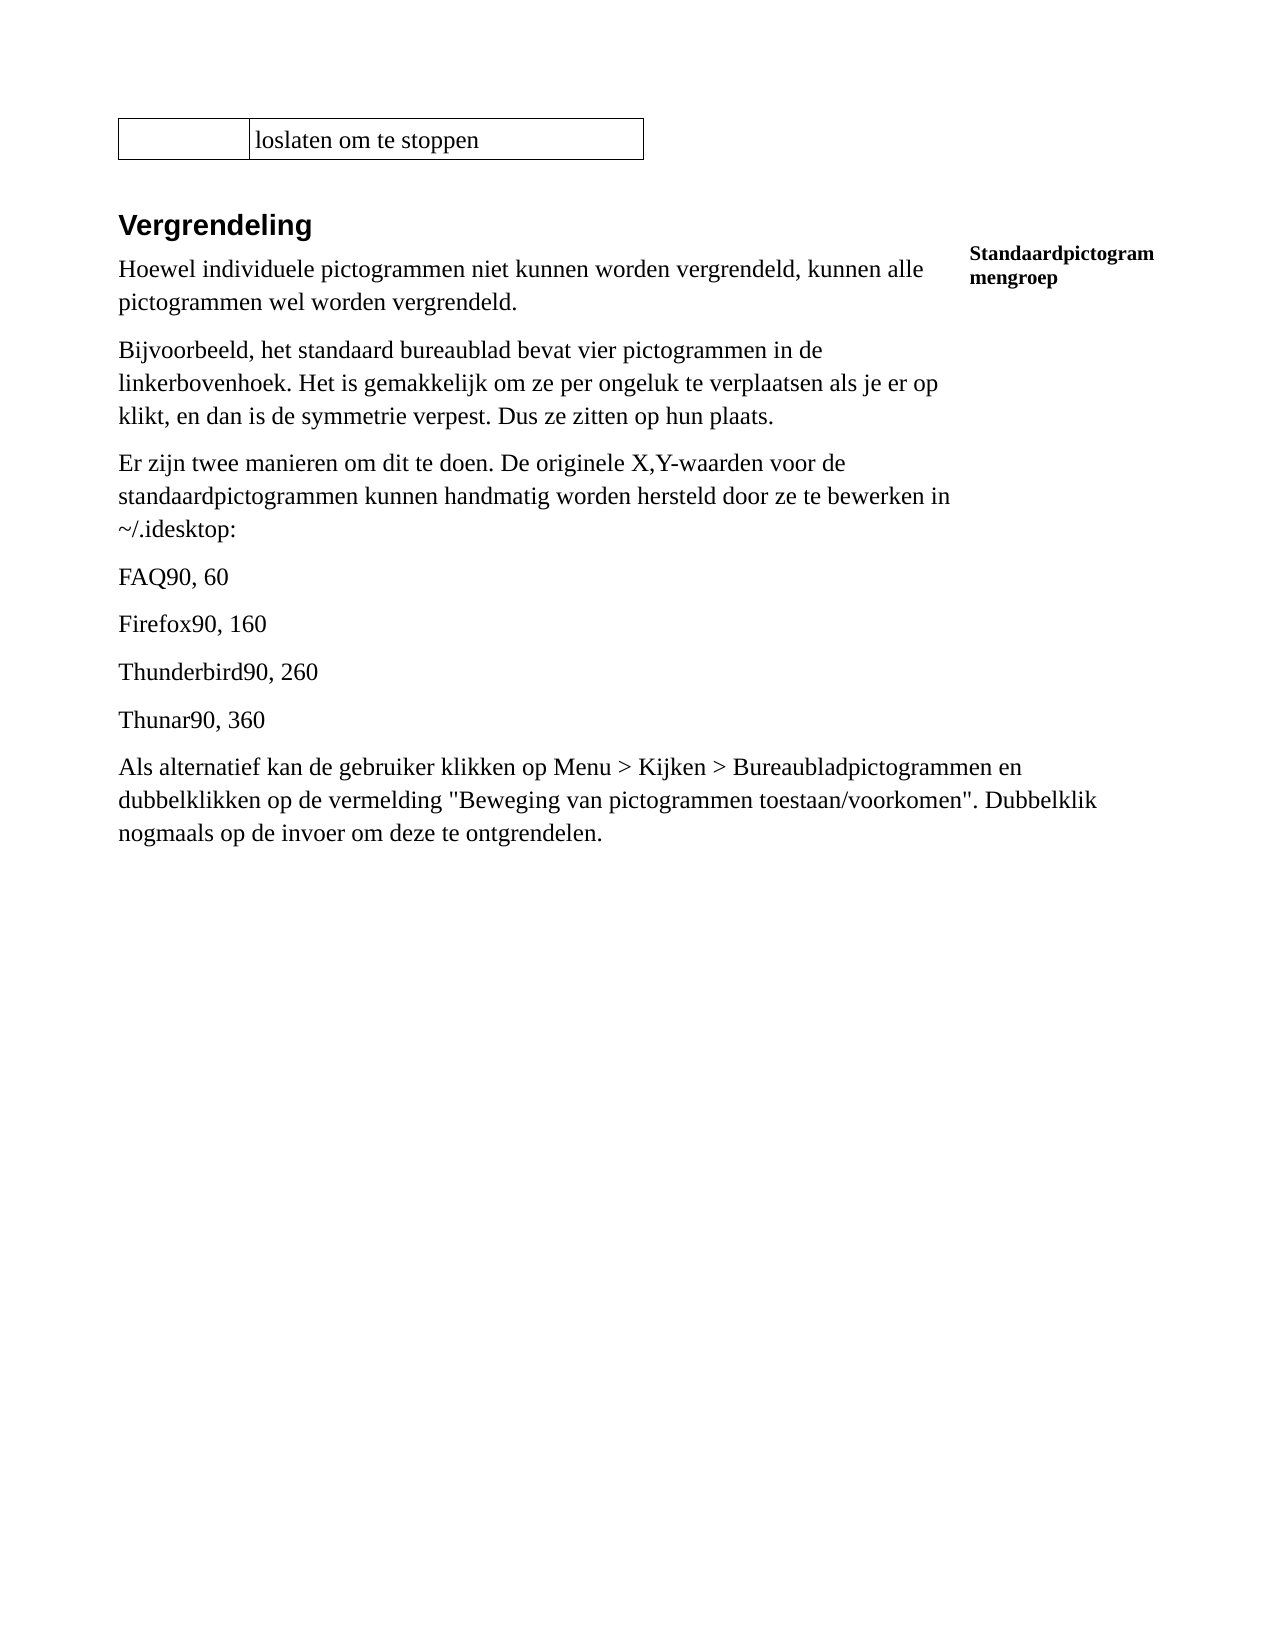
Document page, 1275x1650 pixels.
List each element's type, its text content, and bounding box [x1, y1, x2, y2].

text Bijvoorbeeld, het standaard bureaublad bevat vier pictogrammen in de linkerbovenhoek. Het is gemakkelijk om ze per ongeluk te verplaatsen als je er op klikt, en dan is de symmetrie verpest. Dus ze zitten op hun plaats. [118, 335, 1157, 429]
table_cell loslaten om te stoppen [250, 119, 643, 159]
text FAQ90, 60 [118, 562, 1157, 591]
text Er zijn twee manieren om dit te doen. De originele X,Y-waarden voor de standaardpictogrammen kunnen handmatig worden hersteld door ze te bewerken in ~/.idesktop: [118, 448, 1157, 543]
text Thunderbird90, 260 [118, 657, 1157, 686]
table_cell [119, 119, 249, 159]
text Als alternatief kan de gebruiker klikken op Menu > Kijken > Bureaubladpictogrammen en dubbelklikken op de vermelding "Beweging van pictogrammen toestaan/voorkomen". Dubbelklik nogmaals op de invoer om deze te ontgrendelen. [118, 752, 1157, 847]
subtitle Vergrendeling [118, 208, 1157, 242]
text Firefox90, 160 [118, 609, 1157, 638]
text Hoewel individuele pictogrammen niet kunnen worden vergrendeld, kunnen alle pictogrammen wel worden vergrendeld. [118, 254, 1157, 316]
text Thunar90, 360 [118, 705, 1157, 733]
